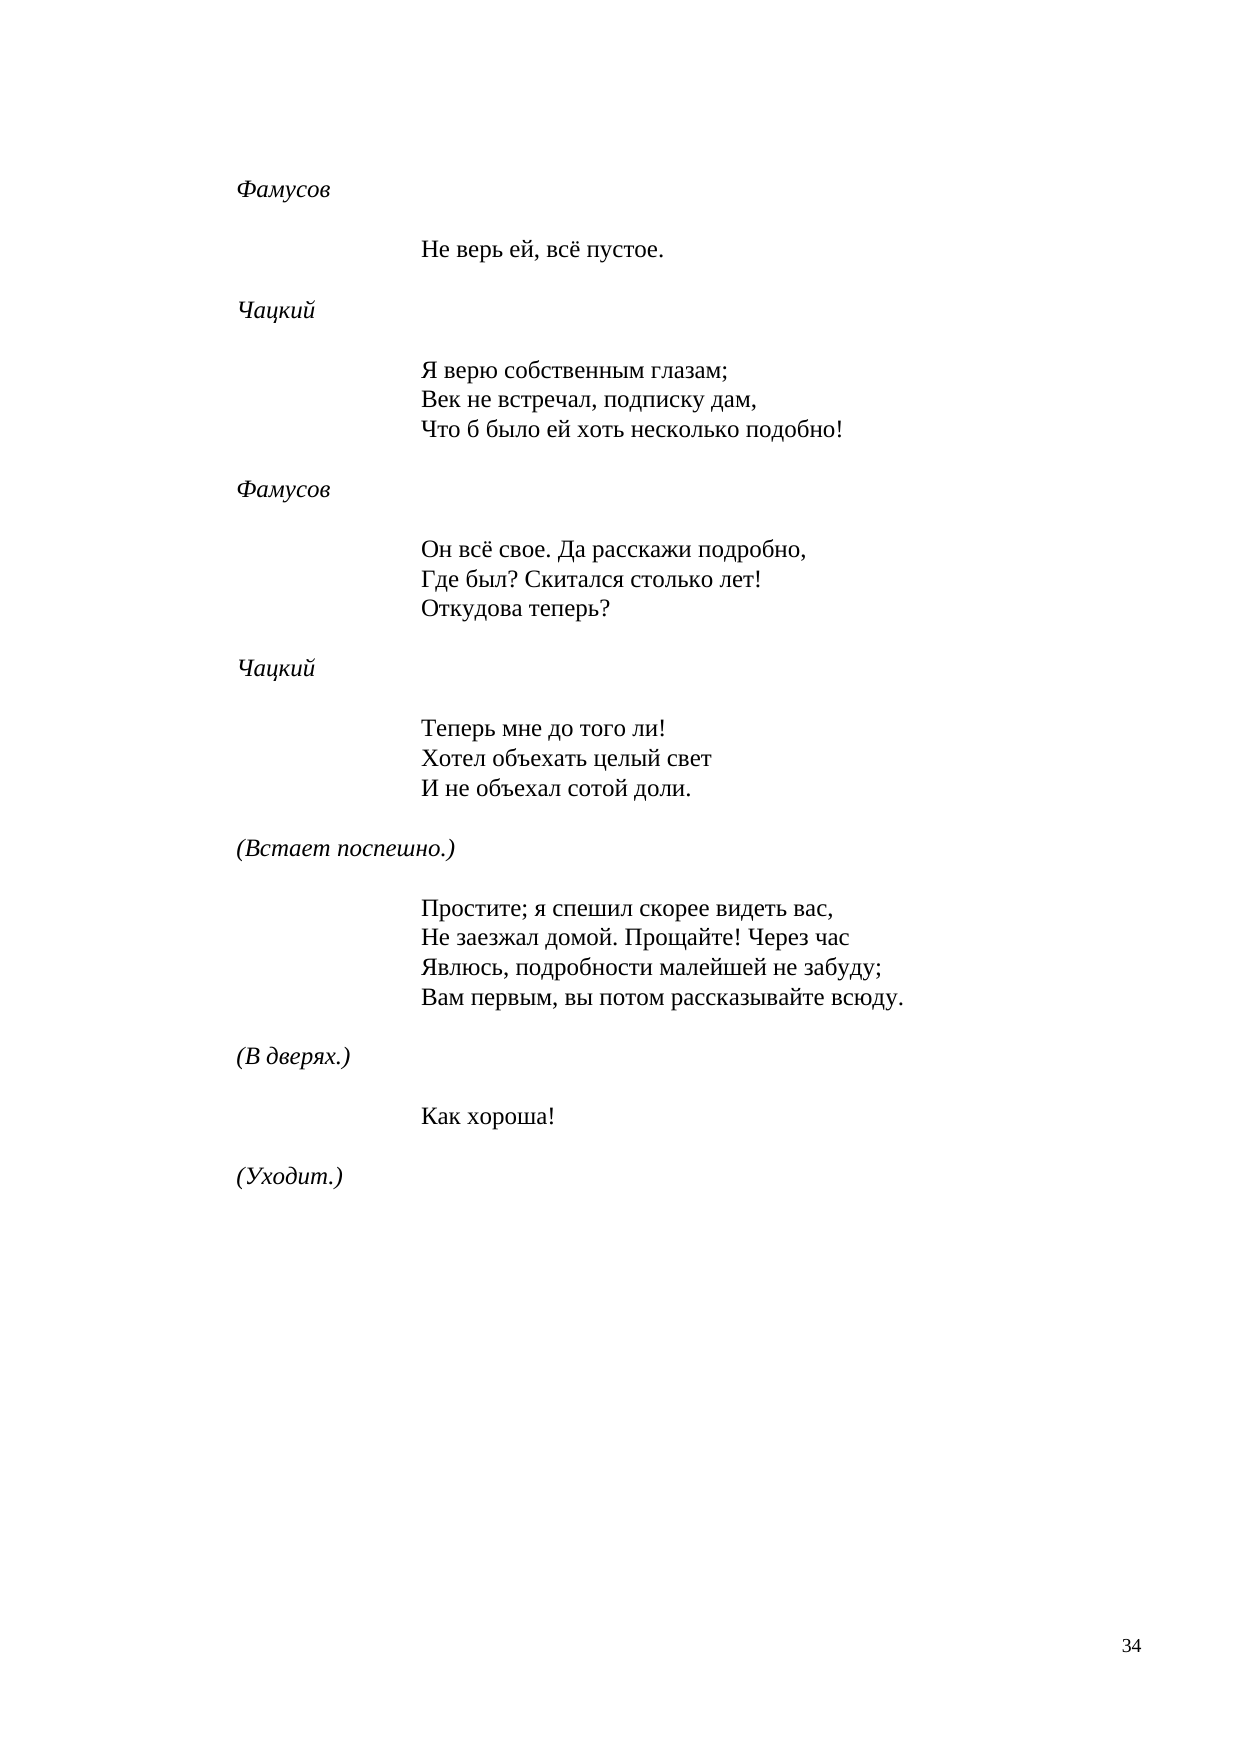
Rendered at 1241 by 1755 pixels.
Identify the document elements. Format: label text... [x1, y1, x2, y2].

text Простите; я спешил скорее видеть вас, Не заезжал домой. Прощайте! Через час [421, 893, 852, 951]
text Чацкий [236, 653, 1168, 682]
text Теперь мне до того ли! Хотел объехать целый свет И не объехал сотой доли. [421, 713, 723, 801]
text Я верю собственным глазам; Век не встречал, подписку дам, [421, 355, 766, 413]
text Он всё свое. Да расскажи подробно, Где был? Скитался столько лет! [421, 534, 819, 592]
text Не верь ей, всё пустое. [421, 234, 1168, 263]
text Как хороша! [421, 1101, 1168, 1130]
text Фамусов [236, 174, 1168, 203]
text Откудова теперь? [421, 593, 1168, 622]
text (Встает поспешно.) [236, 833, 1168, 861]
text Фамусов [236, 474, 1168, 503]
text (В дверях.) [236, 1041, 1168, 1070]
text Явлюсь, подробности малейшей не забуду; Вам первым, вы потом рассказывайте всюду. [421, 952, 906, 1010]
text (Уходит.) [236, 1161, 1168, 1190]
text Что б было ей хоть несколько подобно! [421, 414, 1168, 443]
text Чацкий [236, 295, 1168, 323]
